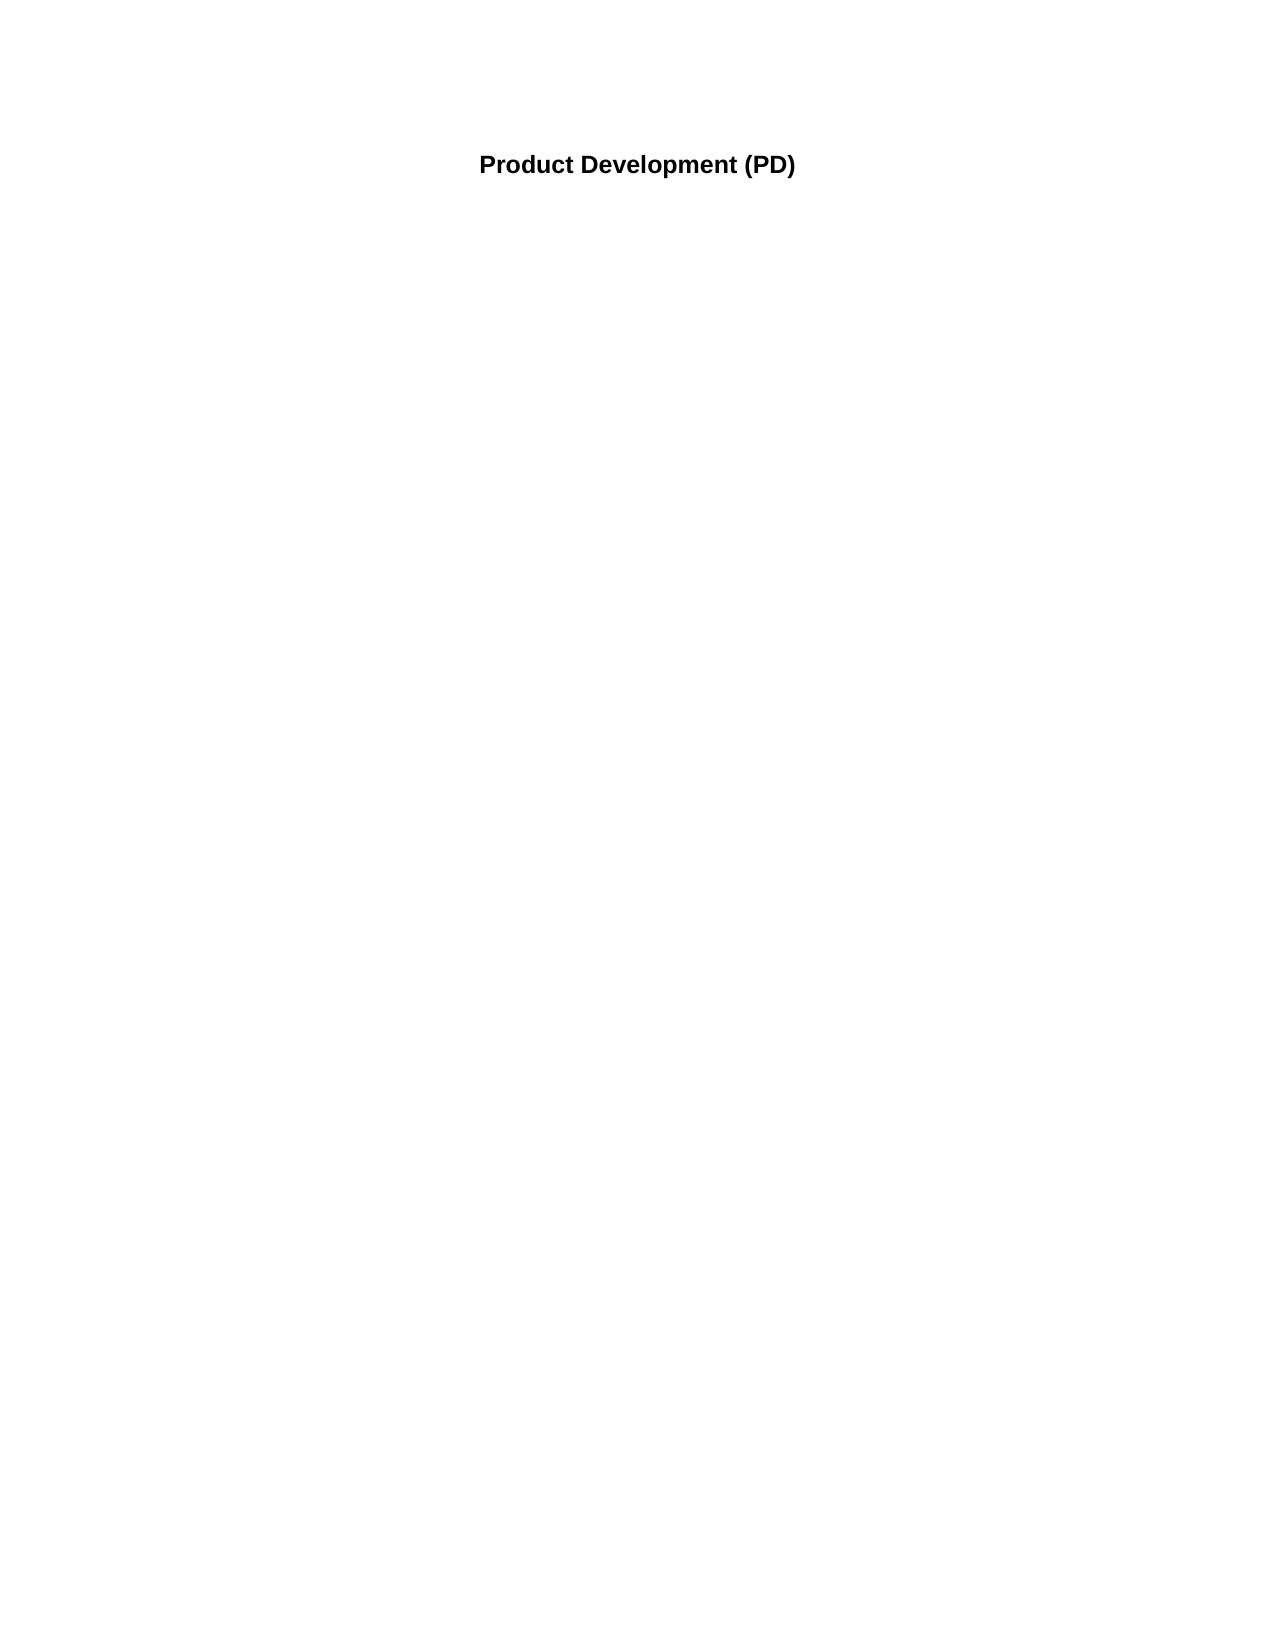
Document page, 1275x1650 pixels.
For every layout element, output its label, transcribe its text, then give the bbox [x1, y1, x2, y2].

text Product Development (PD) [150, 150, 1125, 179]
